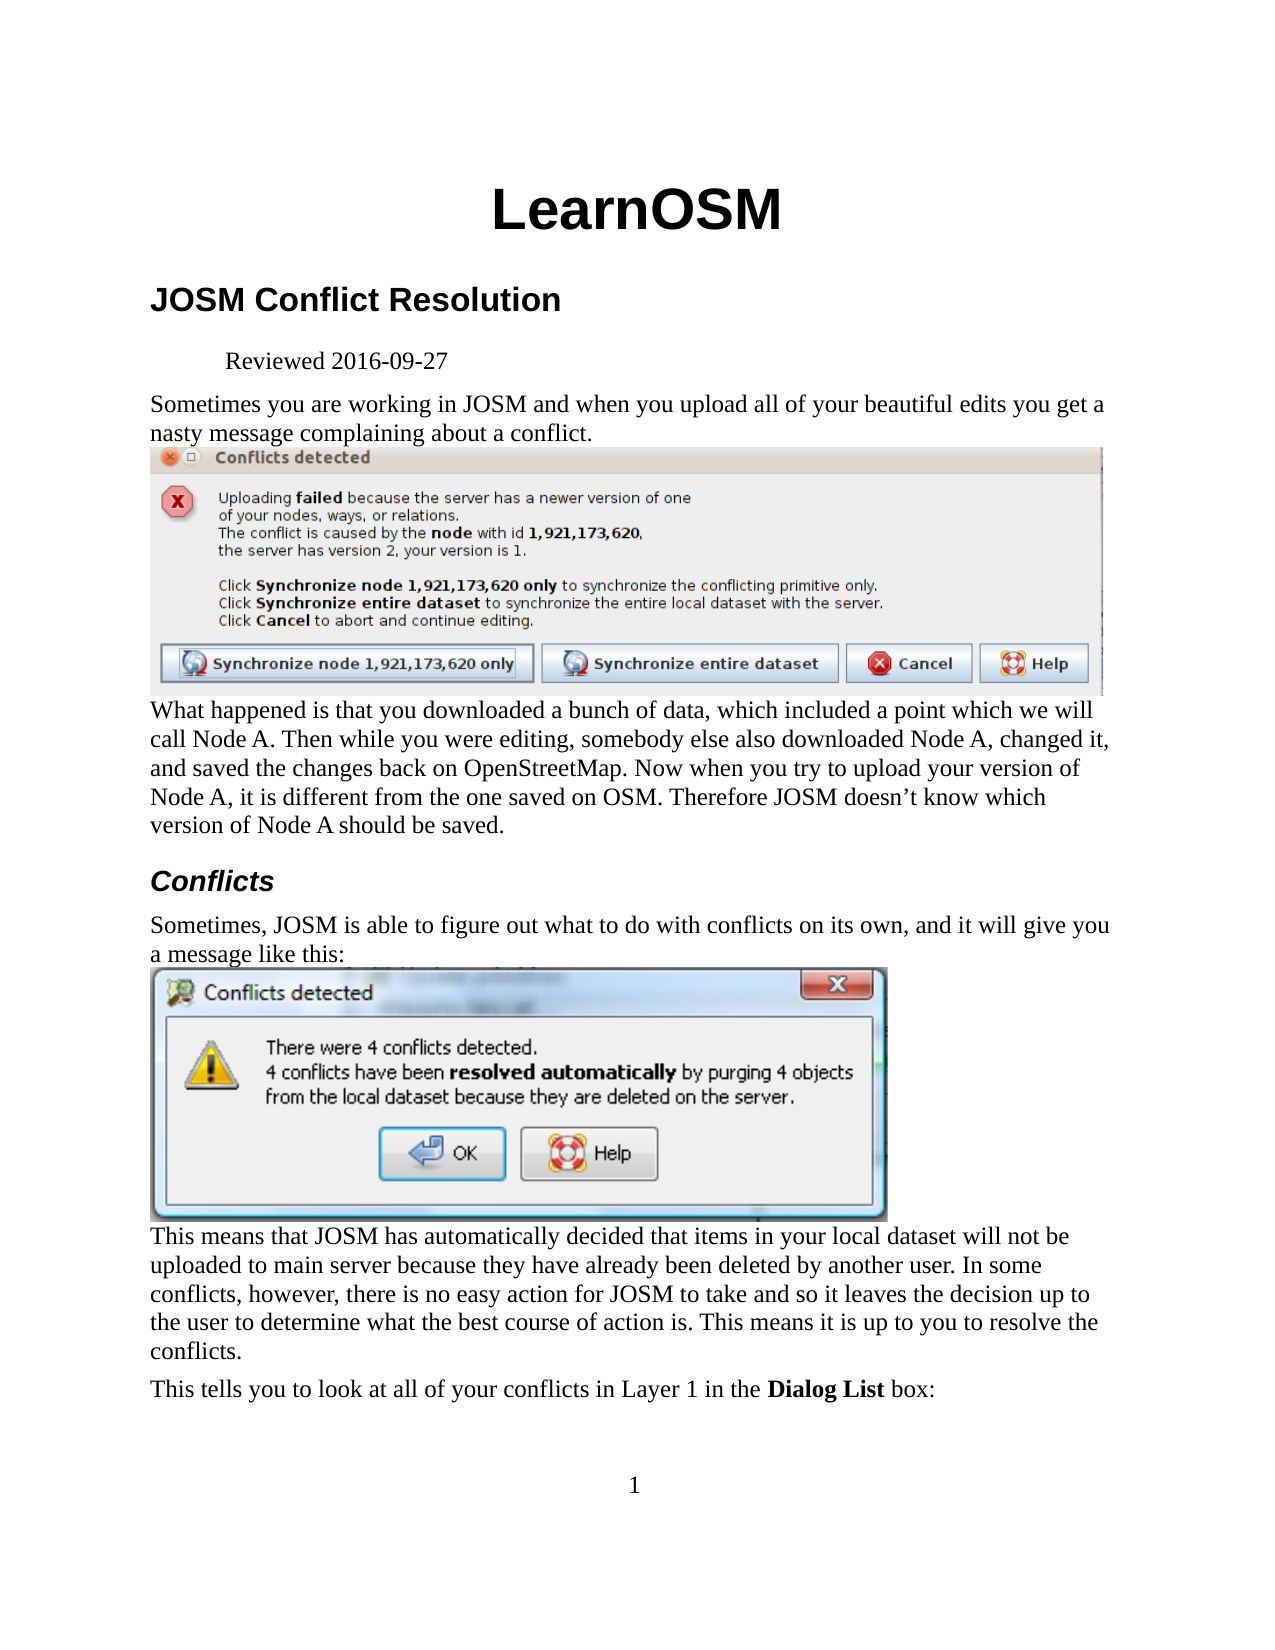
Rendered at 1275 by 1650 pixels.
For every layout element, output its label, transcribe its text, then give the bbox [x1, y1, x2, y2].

text Sometimes, JOSM is able to figure out what to do with conflicts on its own, and it will give you a message like this: This means that JOSM has automatically decided that items in your local dataset will not be uploaded to main server because they have already been deleted by another user. In some conflicts, however, there is no easy action for JOSM to take and so it leaves the decision up to the user to determine what the best course of action is. This means it is up to you to resolve the conflicts. [150, 910, 1125, 1365]
text Reviewed 2016-09-27 [225, 346, 1125, 374]
picture [150, 967, 888, 1222]
subtitle JOSM Conflict Resolution [150, 279, 1125, 318]
text Sometimes you are working in JOSM and when you upload all of your beautiful edits you get a nasty message complaining about a conflict. What happened is that you downloaded a bunch of data, which included a point which we will call Node A. Then while you were editing, somebody else also downloaded Node A, changed it, and saved the changes back on OpenStreetMap. Now when you try to upload your version of Node A, it is different from the one saved on OSM. Therefore JOSM doesn’t know which version of Node A should be saved. [150, 389, 1125, 839]
text This tells you to look at all of your conflicts in Layer 1 in the Dialog List box: [150, 1374, 1125, 1403]
subtitle Conflicts [150, 864, 1125, 898]
picture [150, 447, 1104, 696]
title LearnOSM [150, 175, 1125, 242]
